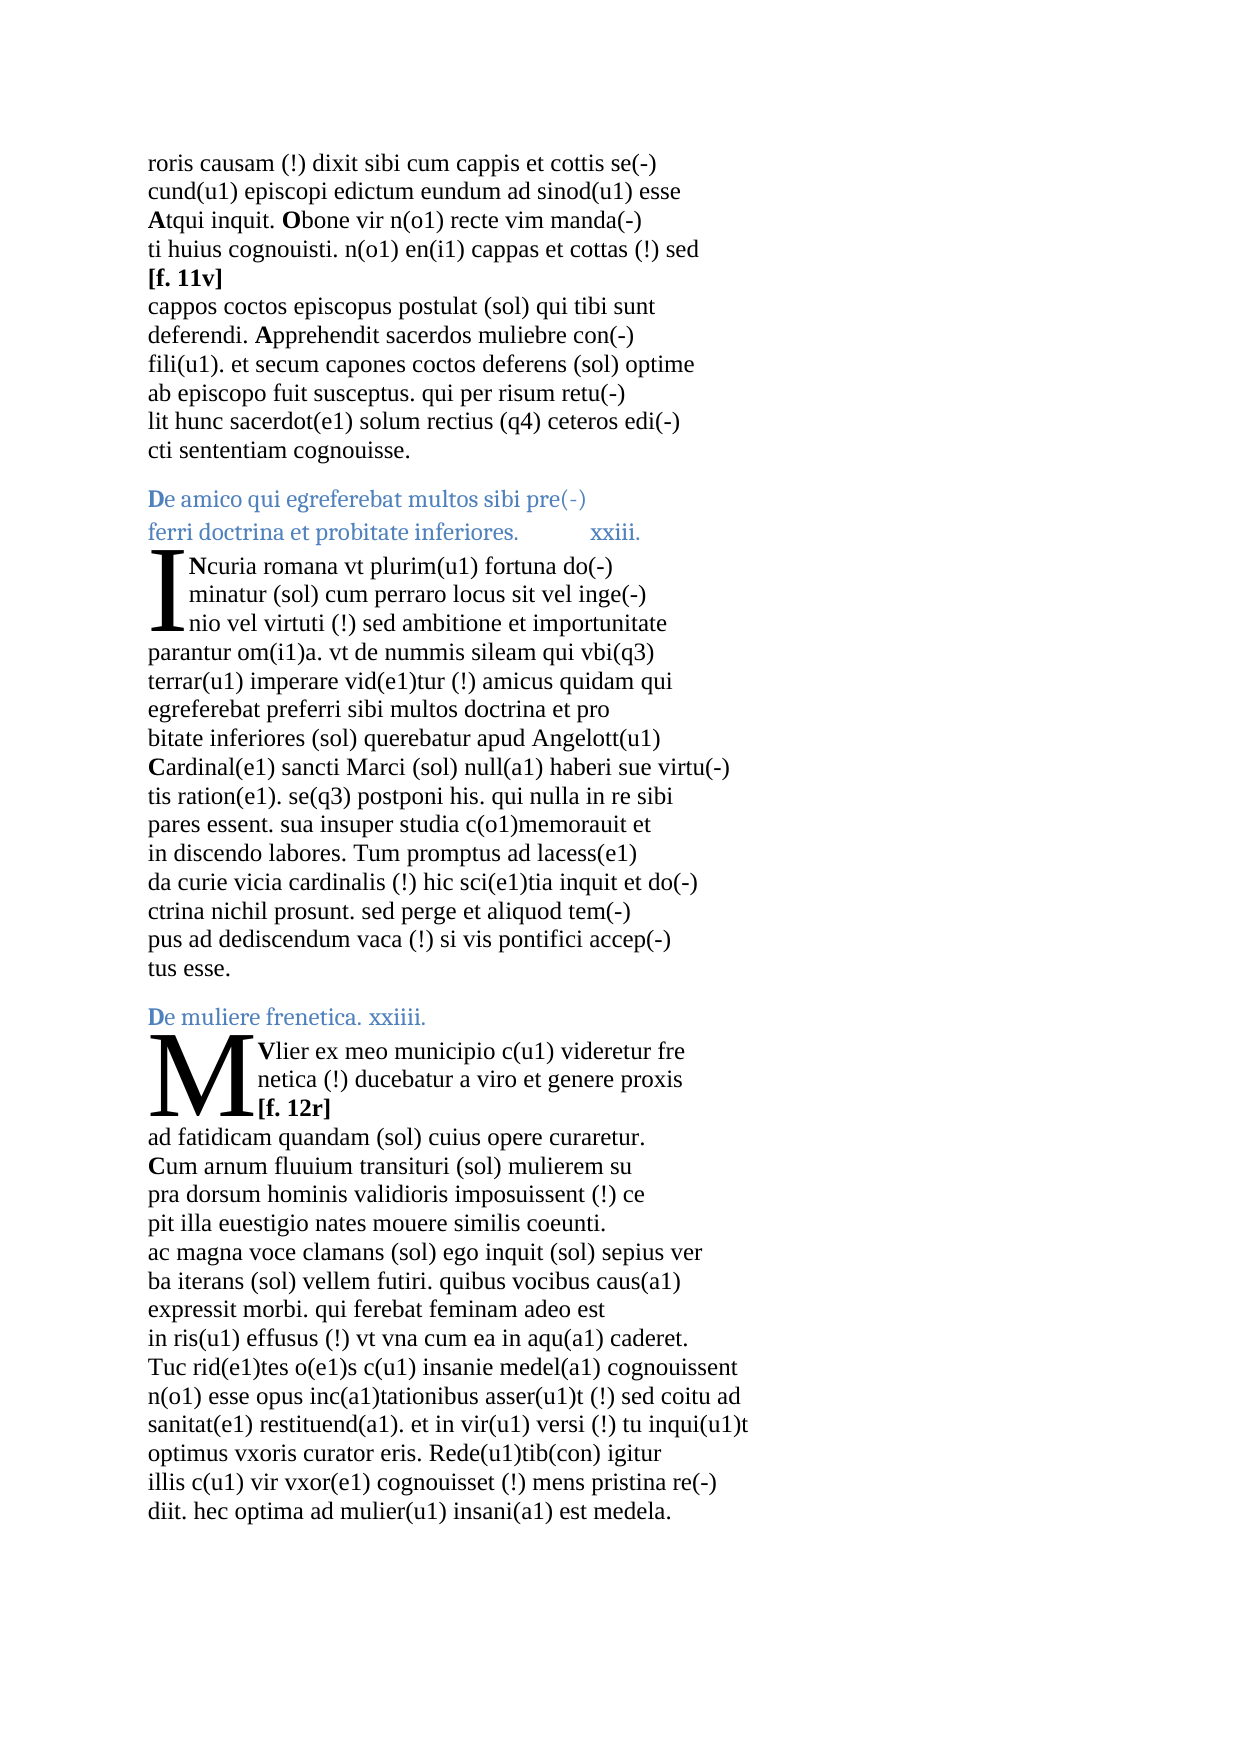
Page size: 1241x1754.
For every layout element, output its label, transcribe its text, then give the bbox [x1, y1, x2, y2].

text INcuria romana vt plurim(u1) fortuna do(-) minatur (sol) cum perraro locus sit vel inge(-) nio vel virtuti (!) sed ambitione et importunitate parantur om(i1)a. vt de nummis sileam qui vbi(q3) terrar(u1) imperare vid(e1)tur (!) amicus quidam qui egreferebat preferri sibi multos doctrina et pro bitate inferiores (sol) querebatur apud Angelott(u1) Cardinal(e1) sancti Marci (sol) null(a1) haberi sue virtu(-) tis ration(e1). se(q3) postponi his. qui nulla in re sibi pares essent. sua insuper studia c(o1)memorauit et in discendo labores. Tum promptus ad lacess(e1) da curie vicia cardinalis (!) hic sci(e1)tia inquit et do(-) ctrina nichil prosunt. sed perge et aliquod tem(-) pus ad dediscendum vaca (!) si vis pontifici accep(-) tus esse. [148, 551, 1093, 982]
text MVlier ex meo municipio c(u1) videretur fre netica (!) ducebatur a viro et genere proxis [f. 12r] ad fatidicam quandam (sol) cuius opere curaretur. Cum arnum fluuium transituri (sol) mulierem su pra dorsum hominis validioris imposuissent (!) ce pit illa euestigio nates mouere similis coeunti. ac magna voce clamans (sol) ego inquit (sol) sepius ver ba iterans (sol) vellem futiri. quibus vocibus caus(a1) expressit morbi. qui ferebat feminam adeo est in ris(u1) effusus (!) vt vna cum ea in aqu(a1) caderet. Tuc rid(e1)tes o(e1)s c(u1) insanie medel(a1) cognouissent n(o1) esse opus inc(a1)tationibus asser(u1)t (!) sed coitu ad sanitat(e1) restituend(a1). et in vir(u1) versi (!) tu inqui(u1)t optimus vxoris curator eris. Rede(u1)tib(con) igitur illis c(u1) vir vxor(e1) cognouisset (!) mens pristina re(-) diit. hec optima ad mulier(u1) insani(a1) est medela. [148, 1036, 1093, 1524]
text EPiscopus aretinus Angelus nomine (qu(e1) nouimus) aliquando conuocauit ad sino(-) dum sacerdotes suos (sol) precipi(e1)s vt qui aliqua c(u1) dignitate essent c(u1) cappis et cottis (sunt en(i1) hee vestes sacerdotales) ad sinod(u1) proficiscerentur Quidam presbiter cui hec vestimenta deerant (sol) mestus domi erat (sol) ignor(a1)s vnde nam ea sibi pa raret. hunc cogitabund(u1) vultu dimisso conspica ta ancilla (sol) qu(a1) domi nutriebat (sol) c(u1) quesisset me(-) roris causam (!) dixit sibi cum cappis et cottis se(-) cund(u1) episcopi edictum eundum ad sinod(u1) esse Atqui inquit. Obone vir n(o1) recte vim manda(-) ti huius cognouisti. n(o1) en(i1) cappas et cottas (!) sed [f. 11v] cappos coctos episcopus postulat (sol) qui tibi sunt deferendi. Apprehendit sacerdos muliebre con(-) fili(u1). et secum capones coctos deferens (sol) optime ab episcopo fuit susceptus. qui per risum retu(-) lit hunc sacerdot(e1) solum rectius (q4) ceteros edi(-) cti sententiam cognouisse. [148, 148, 1093, 464]
subtitle De muliere frenetica. xxiiii. [148, 1003, 1093, 1032]
subtitle De amico qui egreferebat multos sibi pre(-) ferri doctrina et probitate inferiores. xxiii. [148, 485, 1093, 546]
